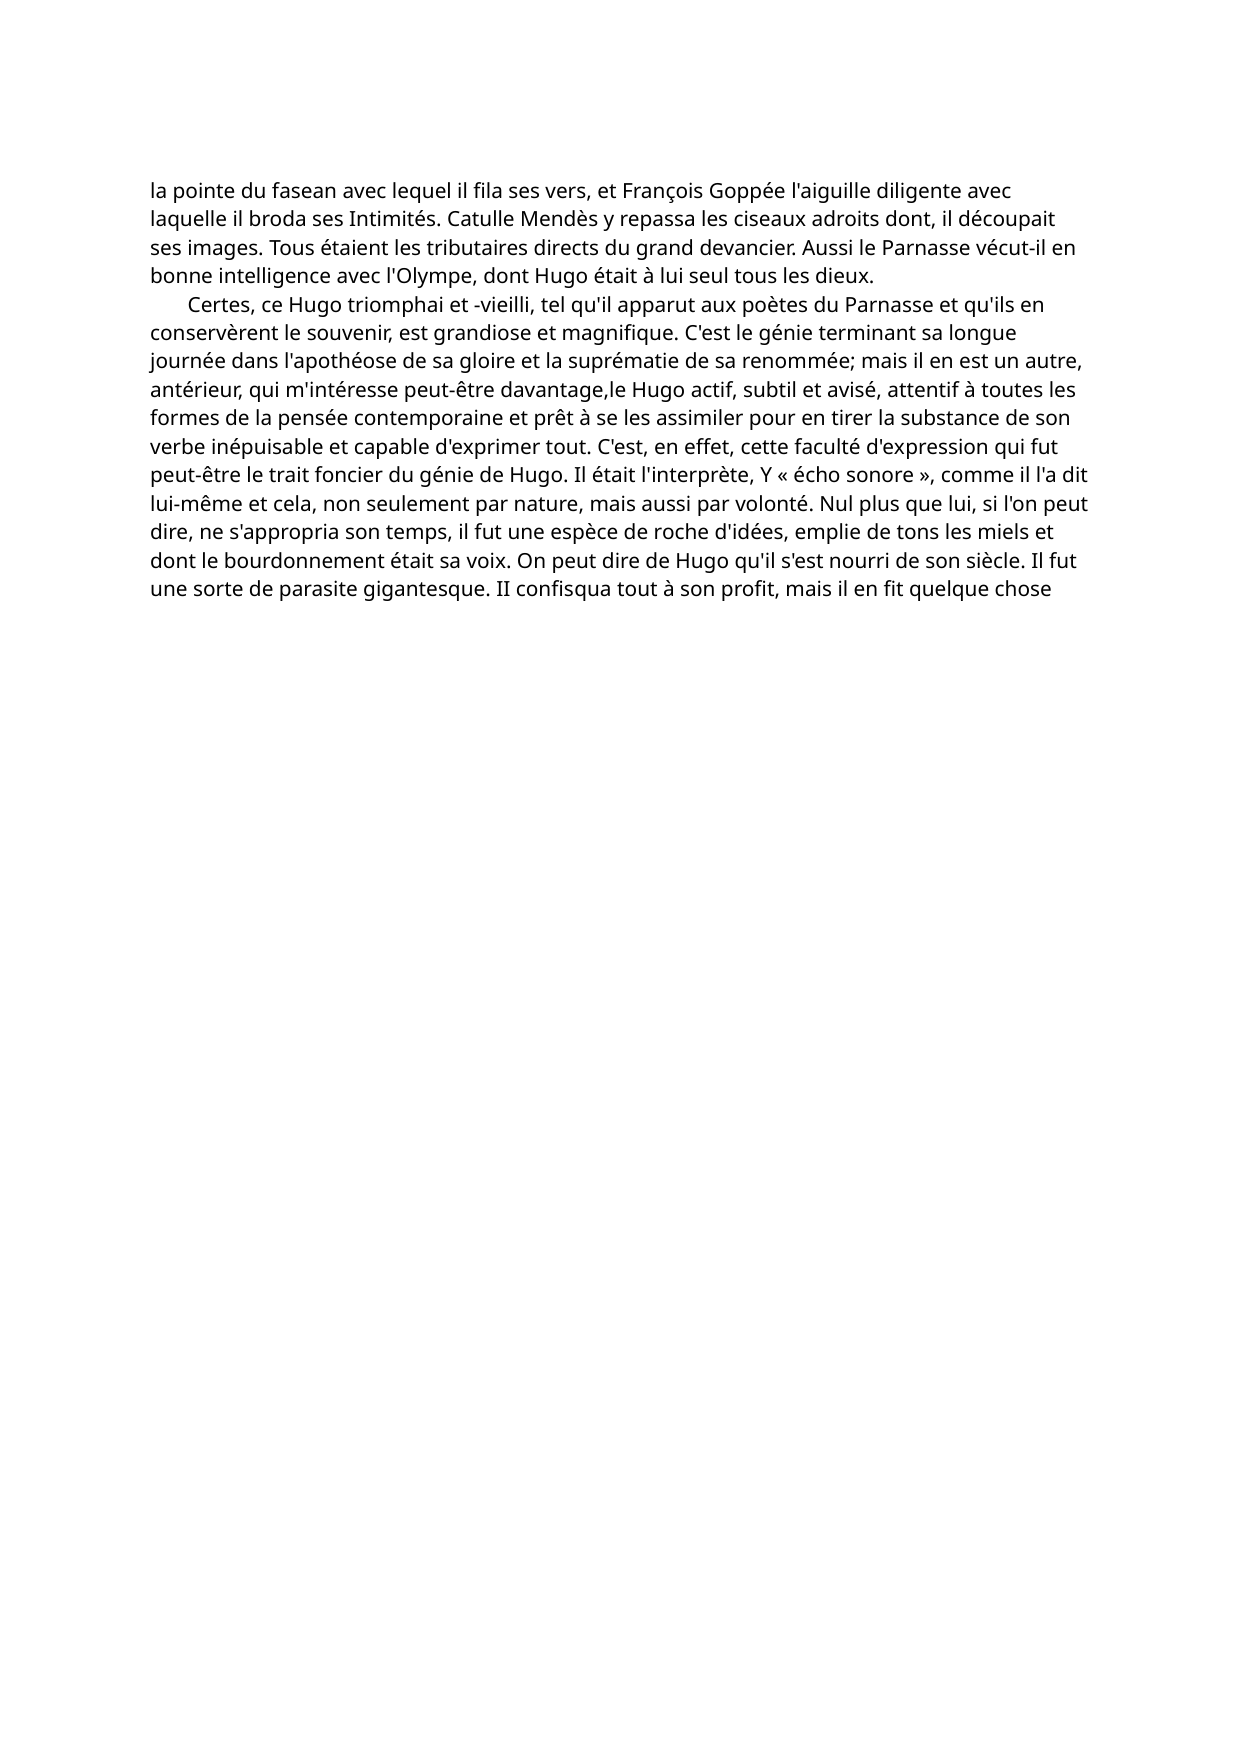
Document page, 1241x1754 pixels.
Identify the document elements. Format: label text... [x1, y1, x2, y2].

text la pointe du fasean avec lequel il fila ses vers, et François Goppée l'aiguille diligente avec laquelle il broda ses Intimités. Catulle Mendès y repassa les ciseaux adroits dont, il découpait ses images. Tous étaient les tributaires directs du grand devancier. Aussi le Parnasse vécut-il en bonne intelligence avec l'Olympe, dont Hugo était à lui seul tous les dieux. [150, 176, 1090, 290]
text Certes, ce Hugo triomphai et -vieilli, tel qu'il apparut aux poètes du Parnasse et qu'ils en con­servèrent le souvenir, est grandiose et magnifique. C'est le génie terminant sa longue journée dans l'a­pothéose de sa gloire et la suprématie de sa renom­mée; mais il en est un autre, antérieur, qui m'in­téresse peut-être davantage,le Hugo actif, subtil et avisé, attentif à toutes les formes de la pensée con­temporaine et prêt à se les assimiler pour en tirer la substance de son verbe inépuisable et capable d'exprimer tout. C'est, en effet, cette faculté d'ex­pression qui fut peut-être le trait foncier du génie de Hugo. Il était l'interprète, Y « écho sonore », comme il l'a dit lui-même et cela, non seulement par nature, mais aussi par volonté. Nul plus que lui, si l'on peut dire, ne s'appropria son temps, il fut une espèce de roche d'idées, emplie de tons les miels et dont le bourdonnement était sa voix. On peut dire de Hugo qu'il s'est nourri de son siècle. Il fut une sorte de parasite gigantesque. II confis­qua tout à son profit, mais il en fit quelque chose [150, 290, 1090, 603]
